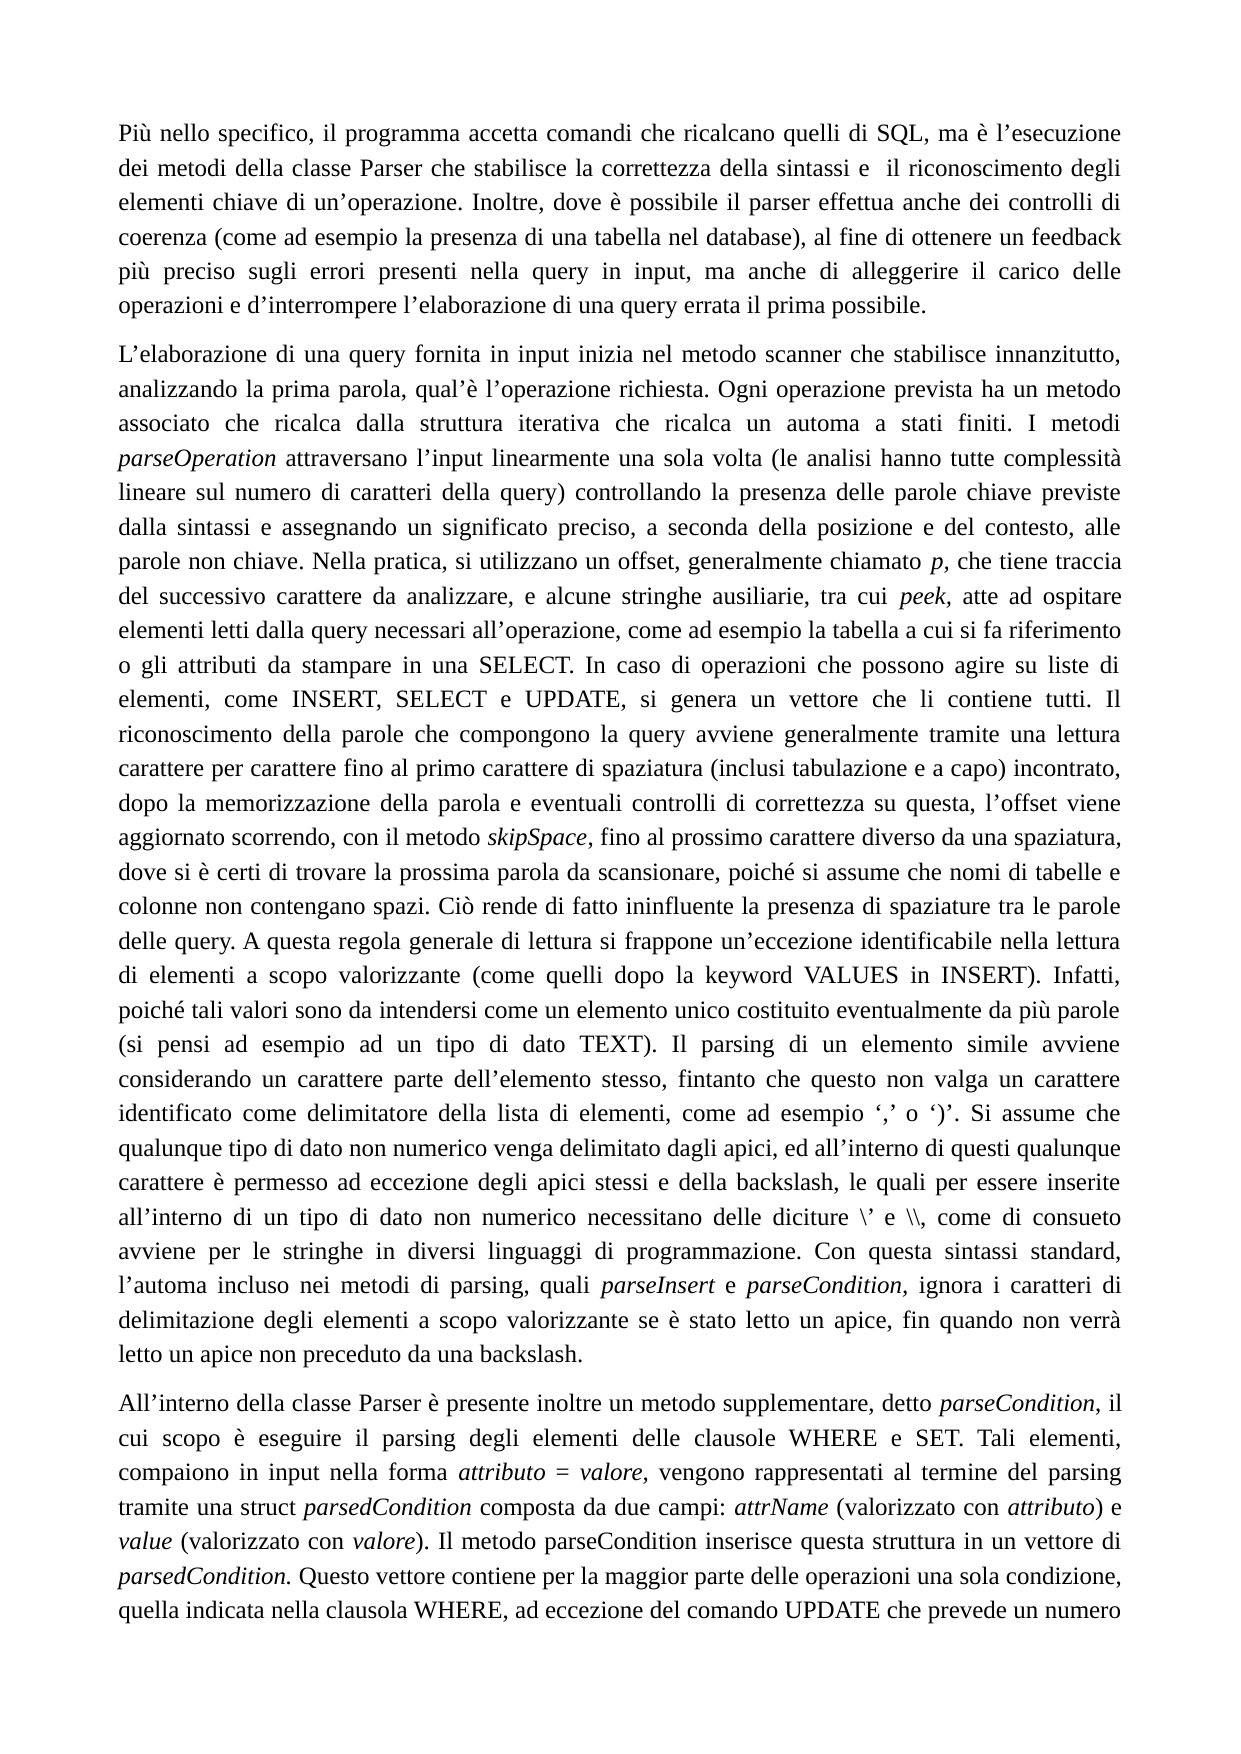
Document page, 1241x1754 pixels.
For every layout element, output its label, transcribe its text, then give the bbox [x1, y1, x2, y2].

text Più nello specifico, il programma accetta comandi che ricalcano quelli di SQL, ma è l’esecuzione dei metodi della classe Parser che stabilisce la correttezza della sintassi e il riconoscimento degli elementi chiave di un’operazione. Inoltre, dove è possibile il parser effettua anche dei controlli di coerenza (come ad esempio la presenza di una tabella nel database), al fine di ottenere un feedback più preciso sugli errori presenti nella query in input, ma anche di alleggerire il carico delle operazioni e d’interrompere l’elaborazione di una query errata il prima possibile. [118, 118, 1122, 319]
text All’interno della classe Parser è presente inoltre un metodo supplementare, detto parseCondition, il cui scopo è eseguire il parsing degli elementi delle clausole WHERE e SET. Tali elementi, compaiono in input nella forma attributo = valore, vengono rappresentati al termine del parsing tramite una struct parsedCondition composta da due campi: attrName (valorizzato con attributo) e value (valorizzato con valore). Il metodo parseCondition inserisce questa struttura in un vettore di parsedCondition. Questo vettore contiene per la maggior parte delle operazioni una sola condizione, quella indicata nella clausola WHERE, ad eccezione del comando UPDATE che prevede un numero [118, 1388, 1122, 1624]
text L’elaborazione di una query fornita in input inizia nel metodo scanner che stabilisce innanzitutto, analizzando la prima parola, qual’è l’operazione richiesta. Ogni operazione prevista ha un metodo associato che ricalca dalla struttura iterativa che ricalca un automa a stati finiti. I metodi parseOperation attraversano l’input linearmente una sola volta (le analisi hanno tutte complessità lineare sul numero di caratteri della query) controllando la presenza delle parole chiave previste dalla sintassi e assegnando un significato preciso, a seconda della posizione e del contesto, alle parole non chiave. Nella pratica, si utilizzano un offset, generalmente chiamato p, che tiene traccia del successivo carattere da analizzare, e alcune stringhe ausiliarie, tra cui peek, atte ad ospitare elementi letti dalla query necessari all’operazione, come ad esempio la tabella a cui si fa riferimento o gli attributi da stampare in una SELECT. In caso di operazioni che possono agire su liste di elementi, come INSERT, SELECT e UPDATE, si genera un vettore che li contiene tutti. Il riconoscimento della parole che compongono la query avviene generalmente tramite una lettura carattere per carattere fino al primo carattere di spaziatura (inclusi tabulazione e a capo) incontrato, dopo la memorizzazione della parola e eventuali controlli di correttezza su questa, l’offset viene aggiornato scorrendo, con il metodo skipSpace, fino al prossimo carattere diverso da una spaziatura, dove si è certi di trovare la prossima parola da scansionare, poiché si assume che nomi di tabelle e colonne non contengano spazi. Ciò rende di fatto ininfluente la presenza di spaziature tra le parole delle query. A questa regola generale di lettura si frappone un’eccezione identificabile nella lettura di elementi a scopo valorizzante (come quelli dopo la keyword VALUES in INSERT). Infatti, poiché tali valori sono da intendersi come un elemento unico costituito eventualmente da più parole (si pensi ad esempio ad un tipo di dato TEXT). Il parsing di un elemento simile avviene considerando un carattere parte dell’elemento stesso, fintanto che questo non valga un carattere identificato come delimitatore della lista di elementi, come ad esempio ‘,’ o ‘)’. Si assume che qualunque tipo di dato non numerico venga delimitato dagli apici, ed all’interno di questi qualunque carattere è permesso ad eccezione degli apici stessi e della backslash, le quali per essere inserite all’interno di un tipo di dato non numerico necessitano delle diciture \’ e \\, come di consueto avviene per le stringhe in diversi linguaggi di programmazione. Con questa sintassi standard, l’automa incluso nei metodi di parsing, quali parseInsert e parseCondition, ignora i caratteri di delimitazione degli elementi a scopo valorizzante se è stato letto un apice, fin quando non verrà letto un apice non preceduto da una backslash. [118, 339, 1122, 1368]
